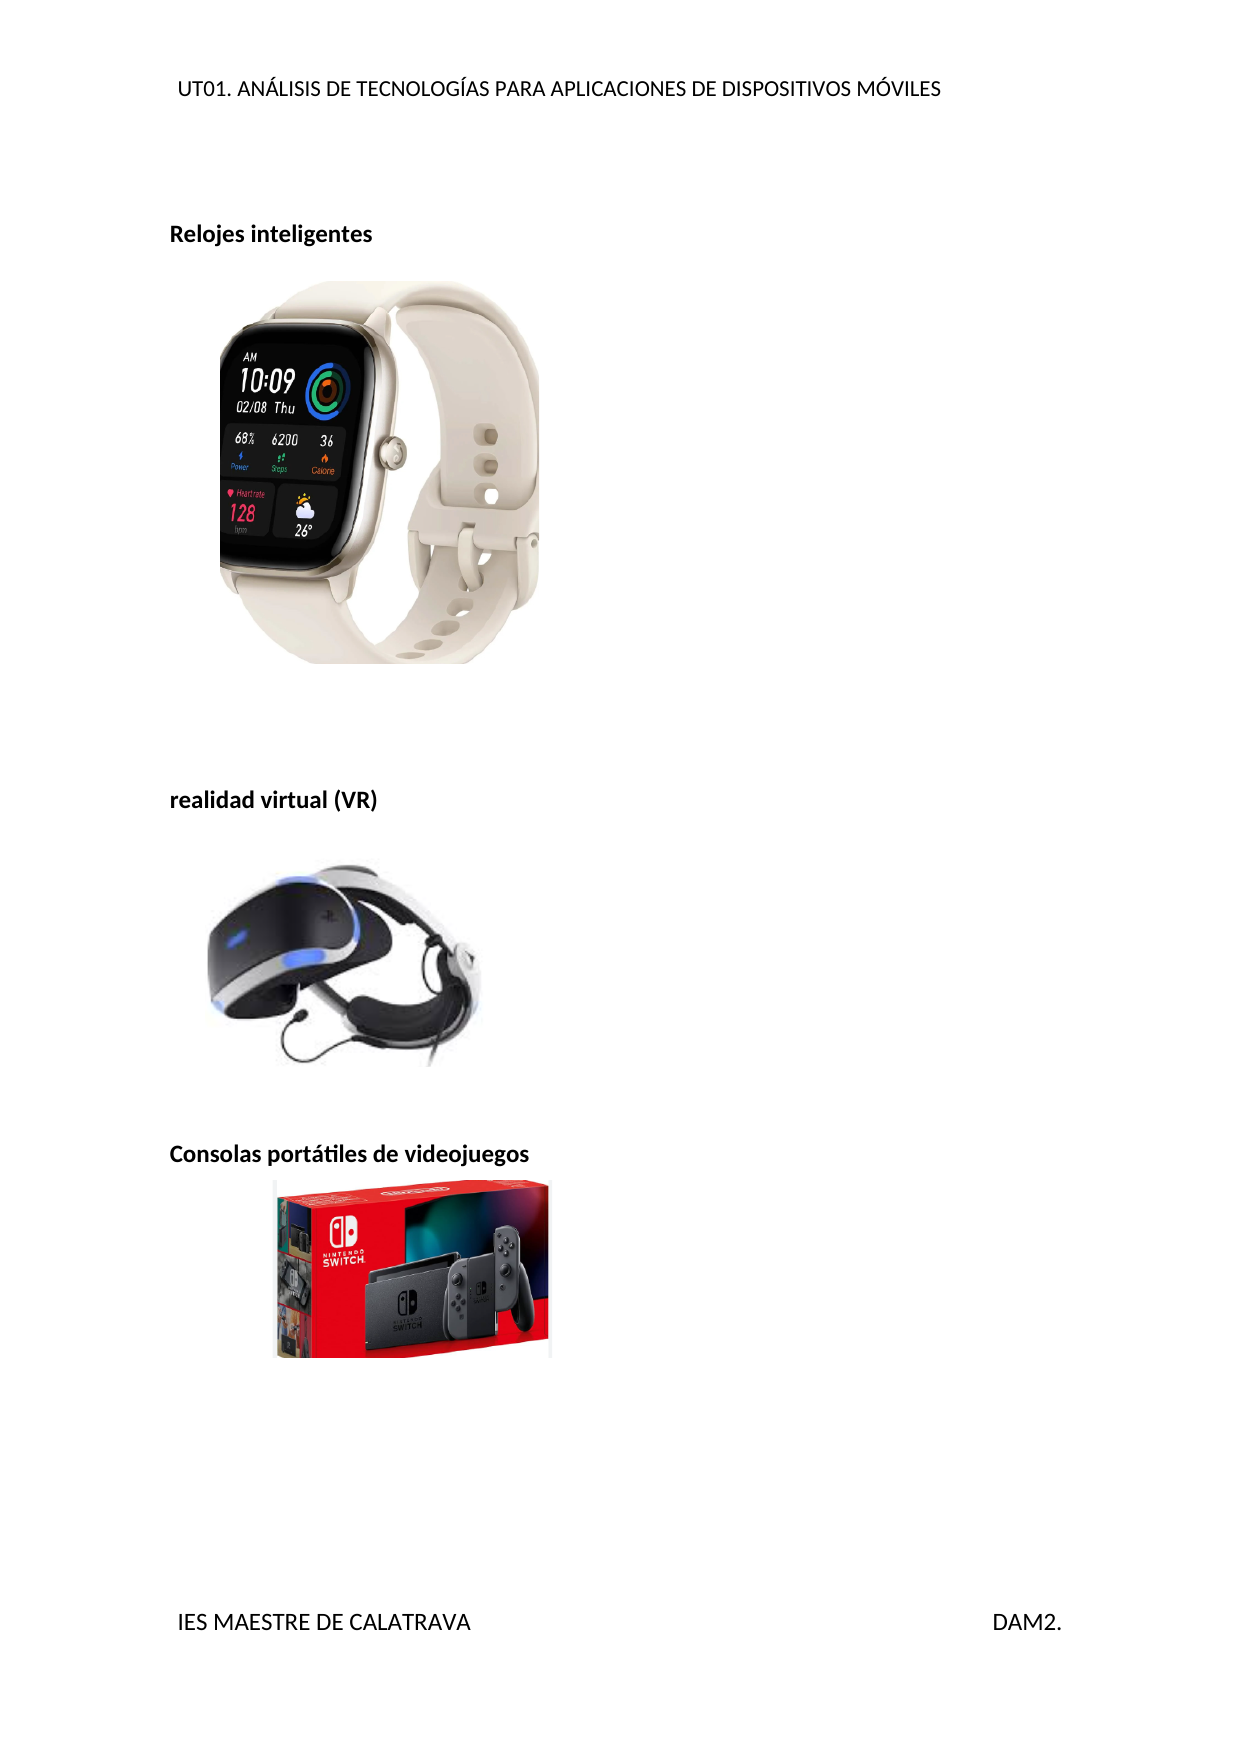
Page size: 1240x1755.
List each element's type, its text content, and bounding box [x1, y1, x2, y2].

picture [220, 281, 540, 664]
picture [272, 1180, 553, 1358]
list Consolas portátiles de videojuegos [169, 1138, 1062, 1168]
list realidad virtual (VR) [169, 784, 1062, 815]
list Relojes inteligentes [169, 218, 1062, 249]
picture [205, 837, 493, 1067]
